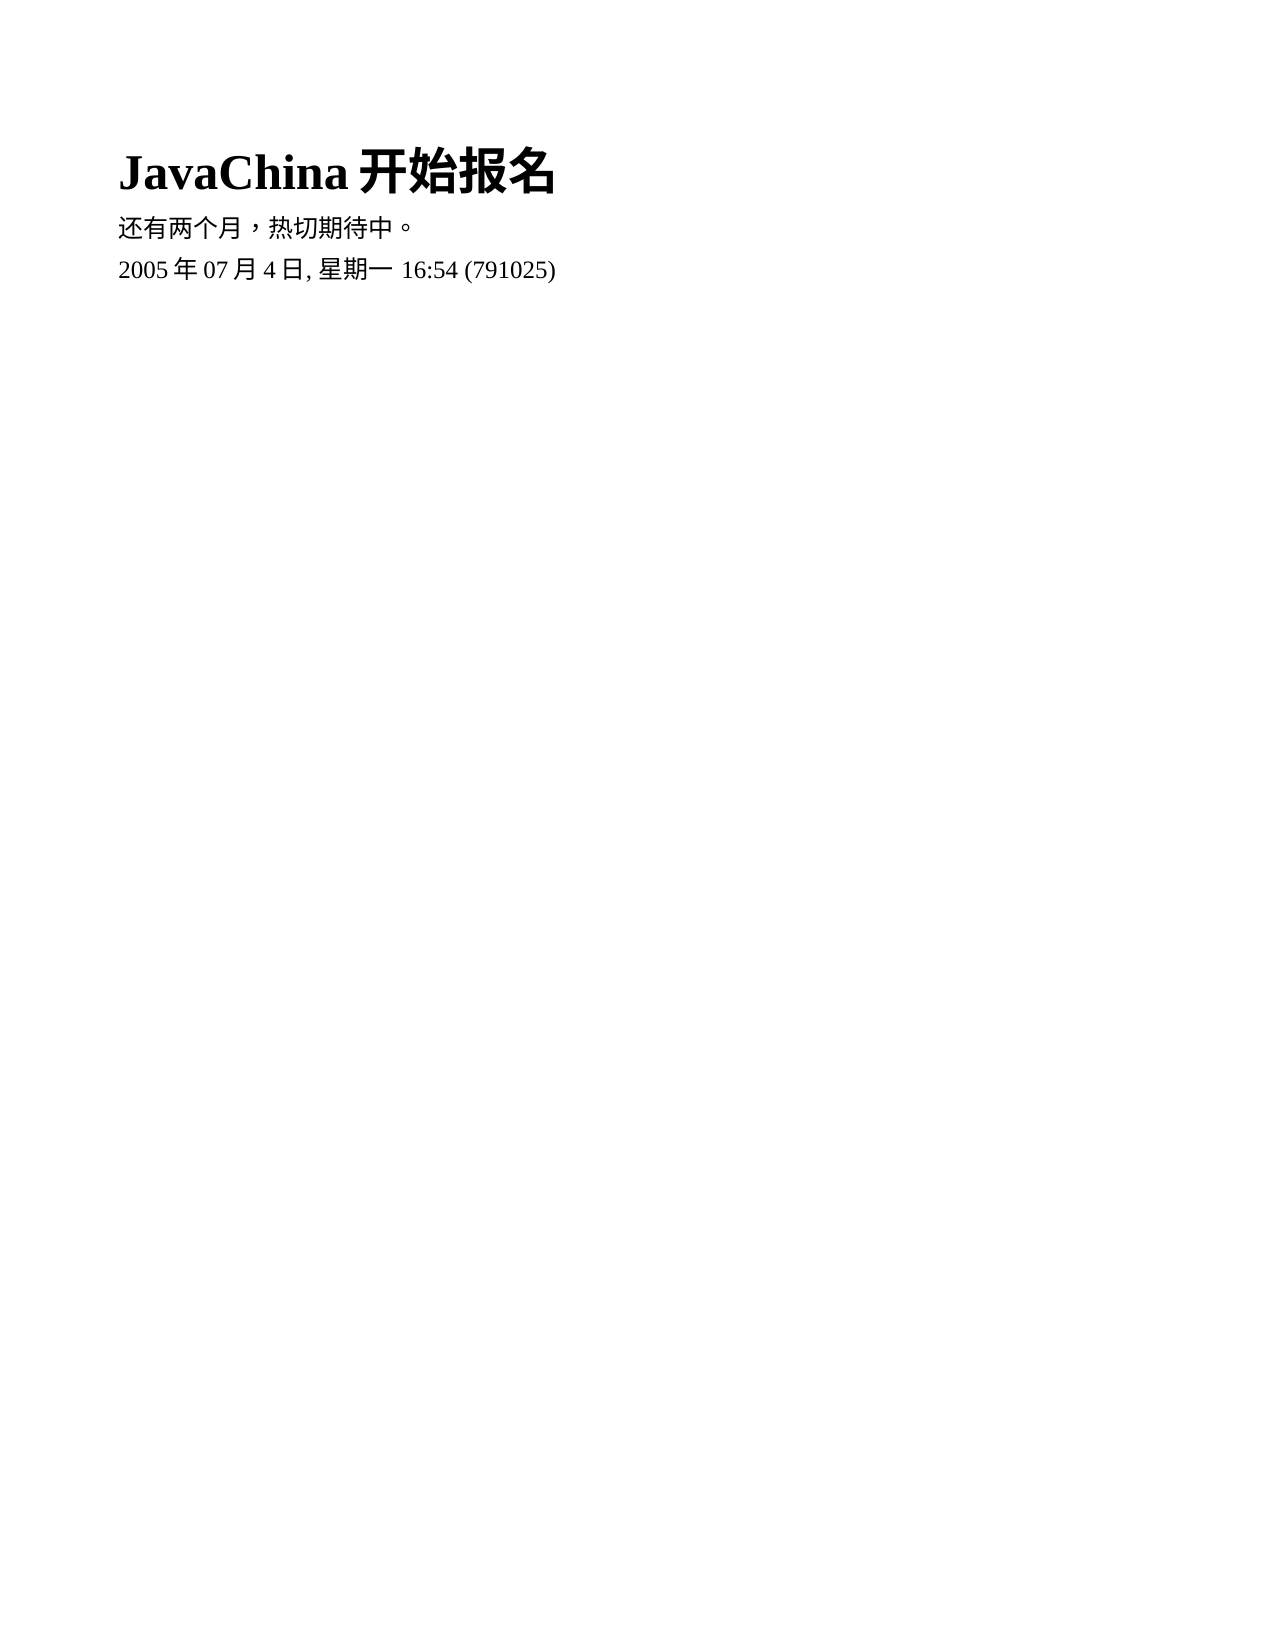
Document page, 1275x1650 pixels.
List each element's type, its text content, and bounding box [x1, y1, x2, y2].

subtitle JavaChina开始报名 [118, 143, 1157, 201]
text 2005年07月4日, 星期一 16:54 (791025) [118, 256, 1157, 285]
text 还有两个月，热切期待中。 [118, 214, 1157, 243]
